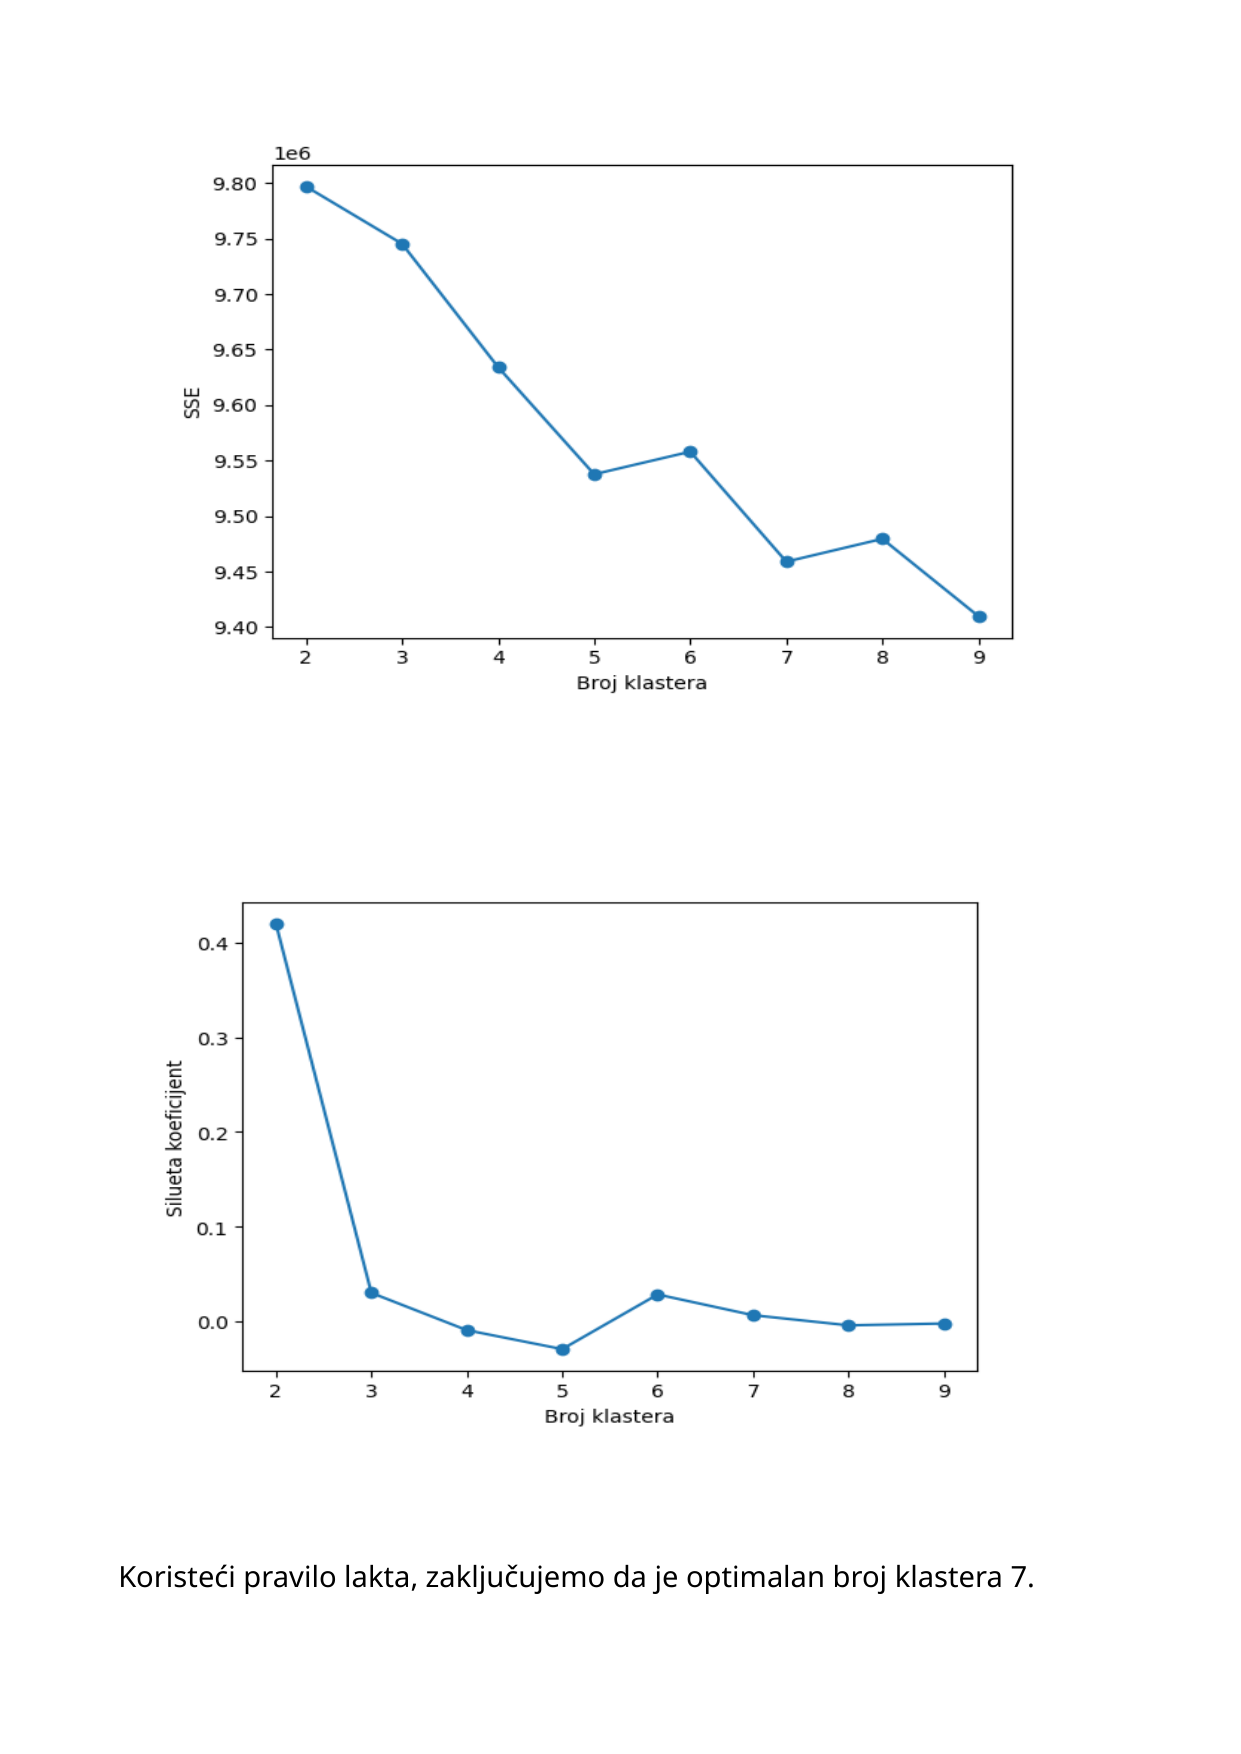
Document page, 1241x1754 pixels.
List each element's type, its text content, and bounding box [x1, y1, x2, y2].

picture [152, 891, 992, 1438]
picture [168, 133, 1027, 706]
text Koristeći pravilo lakta, zaključujemo da je optimalan broj klastera 7. [118, 1557, 1122, 1596]
